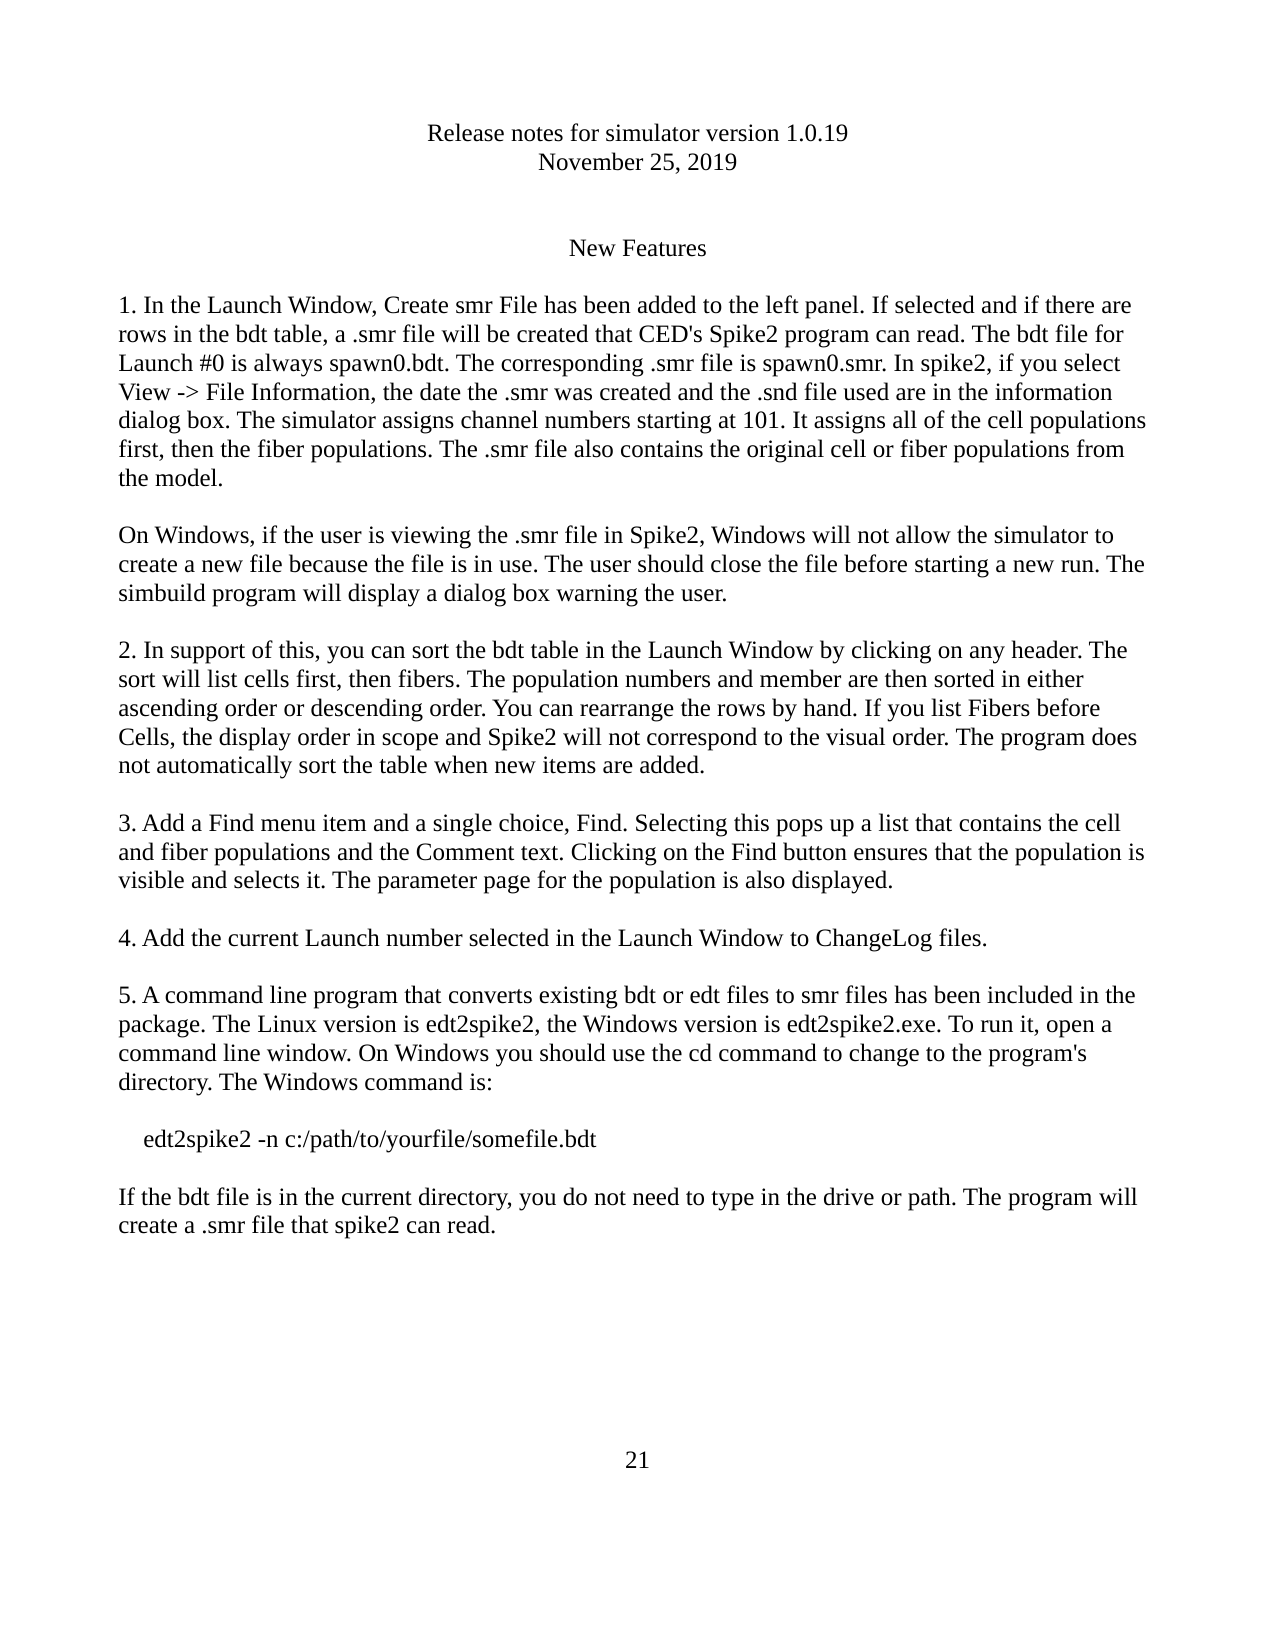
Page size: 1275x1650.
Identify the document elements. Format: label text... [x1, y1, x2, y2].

text 2. In support of this, you can sort the bdt table in the Launch Window by clicking on any header. The sort will list cells first, then fibers. The population numbers and member are then sorted in either ascending order or descending order. You can rearrange the rows by hand. If you list Fibers before Cells, the display order in scope and Spike2 will not correspond to the visual order. The program does not automatically sort the table when new items are added. [118, 636, 1157, 779]
text edt2spike2 -n c:/path/to/yourfile/somefile.bdt [118, 1124, 1157, 1153]
text 5. A command line program that converts existing bdt or edt files to smr files has been included in the package. The Linux version is edt2spike2, the Windows version is edt2spike2.exe. To run it, open a command line window. On Windows you should use the cd command to change to the program's directory. The Windows command is: [118, 981, 1157, 1096]
text 4. Add the current Launch number selected in the Launch Window to ChangeLog files. [118, 923, 1157, 952]
text On Windows, if the user is viewing the .smr file in Spike2, Windows will not allow the simulator to create a new file because the file is in use. The user should close the file before starting a new run. The simbuild program will display a dialog box warning the user. [118, 521, 1157, 607]
text November 25, 2019 [118, 147, 1157, 176]
text New Features [118, 233, 1157, 262]
text 1. In the Launch Window, Create smr File has been added to the left panel. If selected and if there are rows in the bdt table, a .smr file will be created that CED's Spike2 program can read. The bdt file for Launch #0 is always spawn0.bdt. The corresponding .smr file is spawn0.smr. In spike2, if you select View -> File Information, the date the .smr was created and the .snd file used are in the information dialog box. The simulator assigns channel numbers starting at 101. It assigns all of the cell populations first, then the fiber populations. The .smr file also contains the original cell or fiber populations from the model. [118, 291, 1157, 492]
text Release notes for simulator version 1.0.19 [118, 118, 1157, 147]
text If the bdt file is in the current directory, you do not need to type in the drive or path. The program will create a .smr file that spike2 can read. [118, 1182, 1157, 1239]
text 3. Add a Find menu item and a single choice, Find. Selecting this pops up a list that contains the cell and fiber populations and the Comment text. Clicking on the Find button ensures that the population is visible and selects it. The parameter page for the population is also displayed. [118, 808, 1157, 894]
